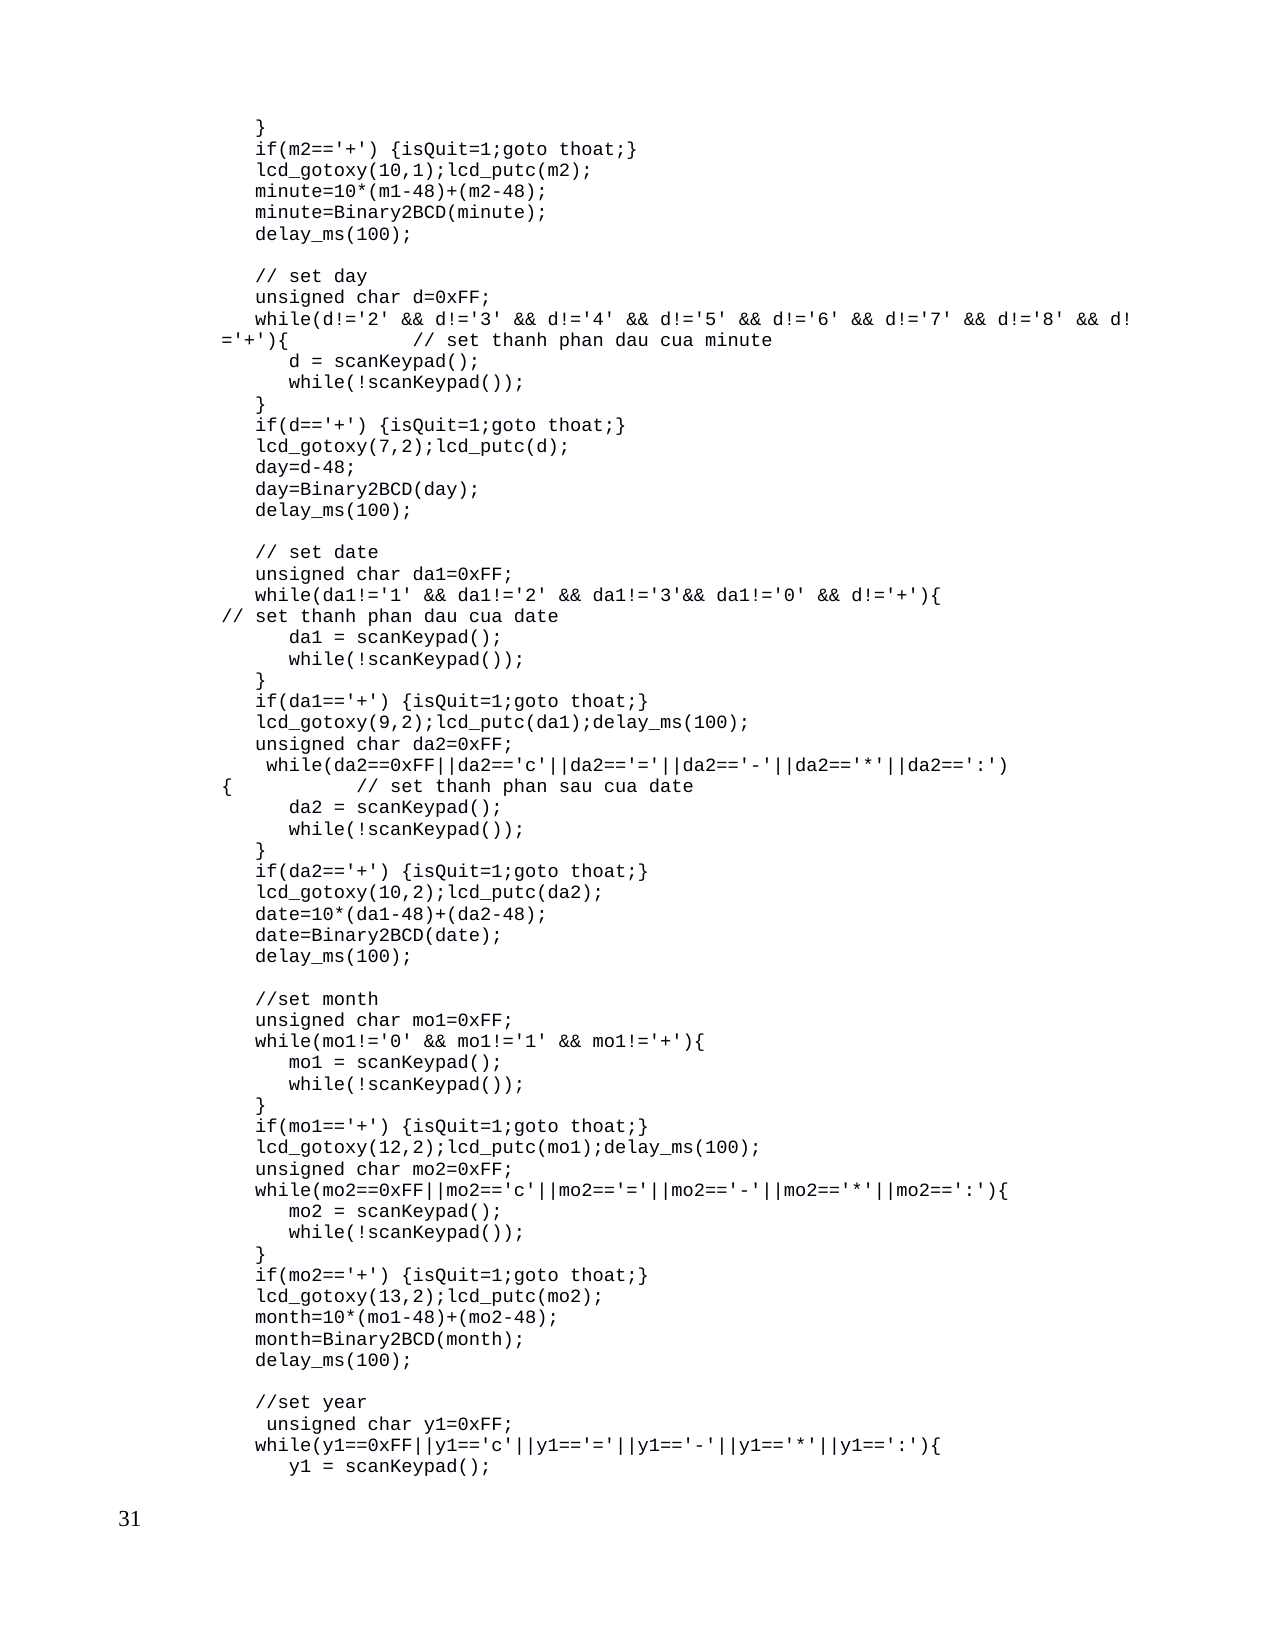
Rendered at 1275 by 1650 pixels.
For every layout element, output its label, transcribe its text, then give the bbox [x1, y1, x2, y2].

text lcd_gotoxy(10,2);lcd_putc(da2); [221, 883, 1157, 904]
text } [221, 671, 1157, 692]
text mo1 = scanKeypad(); [221, 1053, 1157, 1074]
text while(y1==0xFF||y1=='c'||y1=='='||y1=='-'||y1=='*'||y1==':'){ [221, 1436, 1157, 1457]
text if(m2=='+') {isQuit=1;goto thoat;} [221, 139, 1157, 161]
text lcd_gotoxy(9,2);lcd_putc(da1);delay_ms(100); [221, 713, 1157, 734]
text day=Binary2BCD(day); [221, 479, 1157, 501]
text delay_ms(100); [221, 501, 1157, 522]
text while(da1!='1' && da1!='2' && da1!='3'&& da1!='0' && d!='+'){ [221, 586, 1157, 607]
text unsigned char d=0xFF; [221, 288, 1157, 309]
text month=Binary2BCD(month); [221, 1329, 1157, 1351]
text } [221, 1096, 1157, 1117]
text unsigned char da2=0xFF; [221, 734, 1157, 756]
text unsigned char y1=0xFF; [221, 1414, 1157, 1436]
text unsigned char mo1=0xFF; [221, 1011, 1157, 1032]
text date=Binary2BCD(date); [221, 926, 1157, 947]
text day=d-48; [221, 458, 1157, 479]
text if(da1=='+') {isQuit=1;goto thoat;} [221, 692, 1157, 713]
text while(d!='2' && d!='3' && d!='4' && d!='5' && d!='6' && d!='7' && d!='8' && d!='+'){ // set thanh phan dau cua minute [221, 309, 1157, 352]
text while(!scanKeypad()); [221, 373, 1157, 394]
text if(d=='+') {isQuit=1;goto thoat;} [221, 416, 1157, 437]
text } [221, 841, 1157, 862]
text while(!scanKeypad()); [221, 819, 1157, 841]
text delay_ms(100); [221, 947, 1157, 968]
text delay_ms(100); [221, 1351, 1157, 1372]
text while(!scanKeypad()); [221, 1074, 1157, 1096]
text minute=Binary2BCD(minute); [221, 203, 1157, 224]
text da2 = scanKeypad(); [221, 798, 1157, 819]
text // set thanh phan dau cua date [221, 607, 1157, 628]
text lcd_gotoxy(7,2);lcd_putc(d); [221, 437, 1157, 458]
text lcd_gotoxy(12,2);lcd_putc(mo1);delay_ms(100); [221, 1138, 1157, 1159]
text while(!scanKeypad()); [221, 1223, 1157, 1244]
text while(!scanKeypad()); [221, 649, 1157, 671]
text //set year [221, 1393, 1157, 1414]
text if(mo1=='+') {isQuit=1;goto thoat;} [221, 1117, 1157, 1138]
text delay_ms(100); [221, 224, 1157, 246]
text if(da2=='+') {isQuit=1;goto thoat;} [221, 862, 1157, 883]
text while(mo1!='0' && mo1!='1' && mo1!='+'){ [221, 1032, 1157, 1053]
text d = scanKeypad(); [221, 352, 1157, 373]
text if(mo2=='+') {isQuit=1;goto thoat;} [221, 1266, 1157, 1287]
text y1 = scanKeypad(); [221, 1457, 1157, 1478]
text } [221, 118, 1157, 139]
text //set month [221, 989, 1157, 1011]
text while(mo2==0xFF||mo2=='c'||mo2=='='||mo2=='-'||mo2=='*'||mo2==':'){ [221, 1181, 1157, 1202]
text // set day [221, 267, 1157, 288]
text lcd_gotoxy(10,1);lcd_putc(m2); [221, 161, 1157, 182]
text unsigned char da1=0xFF; [221, 564, 1157, 586]
text month=10*(mo1-48)+(mo2-48); [221, 1308, 1157, 1329]
text while(da2==0xFF||da2=='c'||da2=='='||da2=='-'||da2=='*'||da2==':'){ // set thanh phan sau cua date [221, 756, 1157, 798]
text } [221, 1244, 1157, 1266]
text // set date [221, 543, 1157, 564]
text lcd_gotoxy(13,2);lcd_putc(mo2); [221, 1287, 1157, 1308]
text } [221, 394, 1157, 416]
text minute=10*(m1-48)+(m2-48); [221, 182, 1157, 203]
text da1 = scanKeypad(); [221, 628, 1157, 649]
text date=10*(da1-48)+(da2-48); [221, 904, 1157, 926]
text unsigned char mo2=0xFF; [221, 1159, 1157, 1181]
text mo2 = scanKeypad(); [221, 1202, 1157, 1223]
